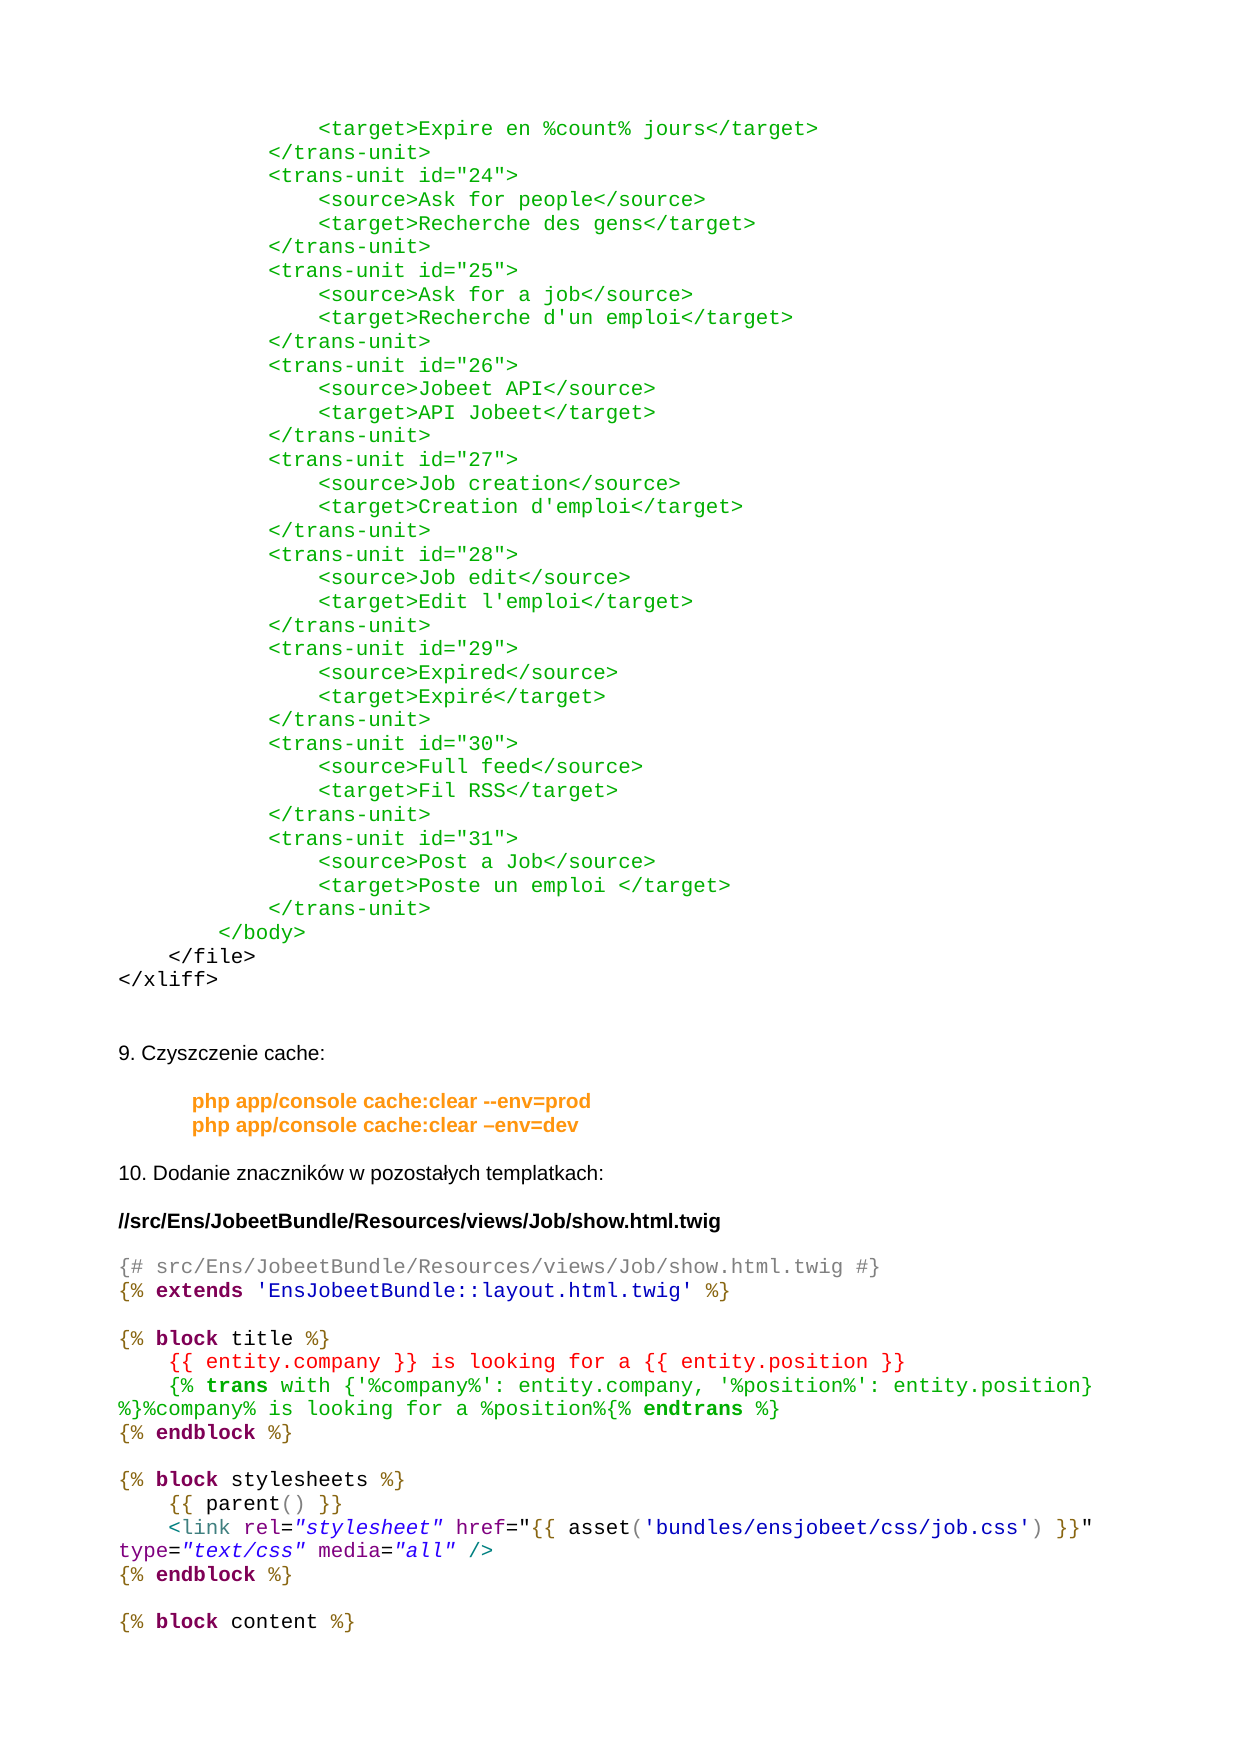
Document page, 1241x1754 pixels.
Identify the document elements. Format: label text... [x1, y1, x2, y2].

text {% block content %} [118, 1611, 1122, 1635]
text <target>Fil RSS</target> [118, 780, 1122, 804]
text {{ entity.company }} is looking for a {{ entity.position }} [118, 1351, 1122, 1375]
text <source>Ask for people</source> [118, 189, 1122, 213]
text {% endblock %} [118, 1564, 1122, 1588]
text </trans-unit> [118, 426, 1122, 449]
text <target>Expiré</target> [118, 686, 1122, 709]
text <trans-unit id="25"> [118, 260, 1122, 284]
text <target>Expire en %count% jours</target> [118, 118, 1122, 142]
text <source>Job edit</source> [118, 567, 1122, 591]
text </trans-unit> [118, 615, 1122, 638]
text {% block title %} [118, 1327, 1122, 1351]
text <trans-unit id="26"> [118, 354, 1122, 378]
text <source>Jobeet API</source> [118, 378, 1122, 402]
text </trans-unit> [118, 142, 1122, 165]
text {% trans with {'%company%': entity.company, '%position%': entity.position} %}%company% is looking for a %position%{% endtrans %} [118, 1375, 1122, 1422]
text 9. Czyszczenie cache: [118, 1041, 1122, 1065]
text <link rel="stylesheet" href="{{ asset('bundles/ensjobeet/css/job.css') }}" type="text/css" media="all" /> [118, 1517, 1122, 1564]
text </body> [118, 922, 1122, 946]
text </trans-unit> [118, 804, 1122, 827]
text <target>Recherche d'un emploi</target> [118, 307, 1122, 331]
text <target>Poste un emploi </target> [118, 875, 1122, 898]
text <trans-unit id="31"> [118, 827, 1122, 851]
text 10. Dodanie znaczników w pozostałych templatkach: [118, 1161, 1122, 1185]
text </file> [118, 946, 1122, 969]
text </trans-unit> [118, 520, 1122, 544]
text //src/Ens/JobeetBundle/Resources/views/Job/show.html.twig [118, 1209, 1122, 1233]
text </trans-unit> [118, 236, 1122, 260]
text </trans-unit> [118, 331, 1122, 354]
text <trans-unit id="24"> [118, 165, 1122, 189]
text {{ parent() }} [118, 1493, 1122, 1517]
text <target>Creation d'emploi</target> [118, 496, 1122, 520]
text <trans-unit id="30"> [118, 733, 1122, 757]
text <target>Edit l'emploi</target> [118, 591, 1122, 615]
text </trans-unit> [118, 709, 1122, 733]
text <source>Job creation</source> [118, 473, 1122, 496]
text php app/console cache:clear --env=prod [118, 1089, 1122, 1113]
text <target>Recherche des gens</target> [118, 213, 1122, 236]
text <trans-unit id="29"> [118, 638, 1122, 662]
text </xliff> [118, 969, 1122, 993]
text <trans-unit id="27"> [118, 449, 1122, 473]
text <source>Ask for a job</source> [118, 284, 1122, 307]
text {% block stylesheets %} [118, 1469, 1122, 1493]
text <trans-unit id="28"> [118, 544, 1122, 567]
text {# src/Ens/JobeetBundle/Resources/views/Job/show.html.twig #} [118, 1257, 1122, 1280]
text <source>Expired</source> [118, 662, 1122, 686]
text php app/console cache:clear –env=dev [118, 1113, 1122, 1137]
text {% endblock %} [118, 1422, 1122, 1446]
text </trans-unit> [118, 898, 1122, 922]
text <source>Post a Job</source> [118, 851, 1122, 875]
text <source>Full feed</source> [118, 757, 1122, 780]
text <target>API Jobeet</target> [118, 402, 1122, 426]
text {% extends 'EnsJobeetBundle::layout.html.twig' %} [118, 1280, 1122, 1304]
